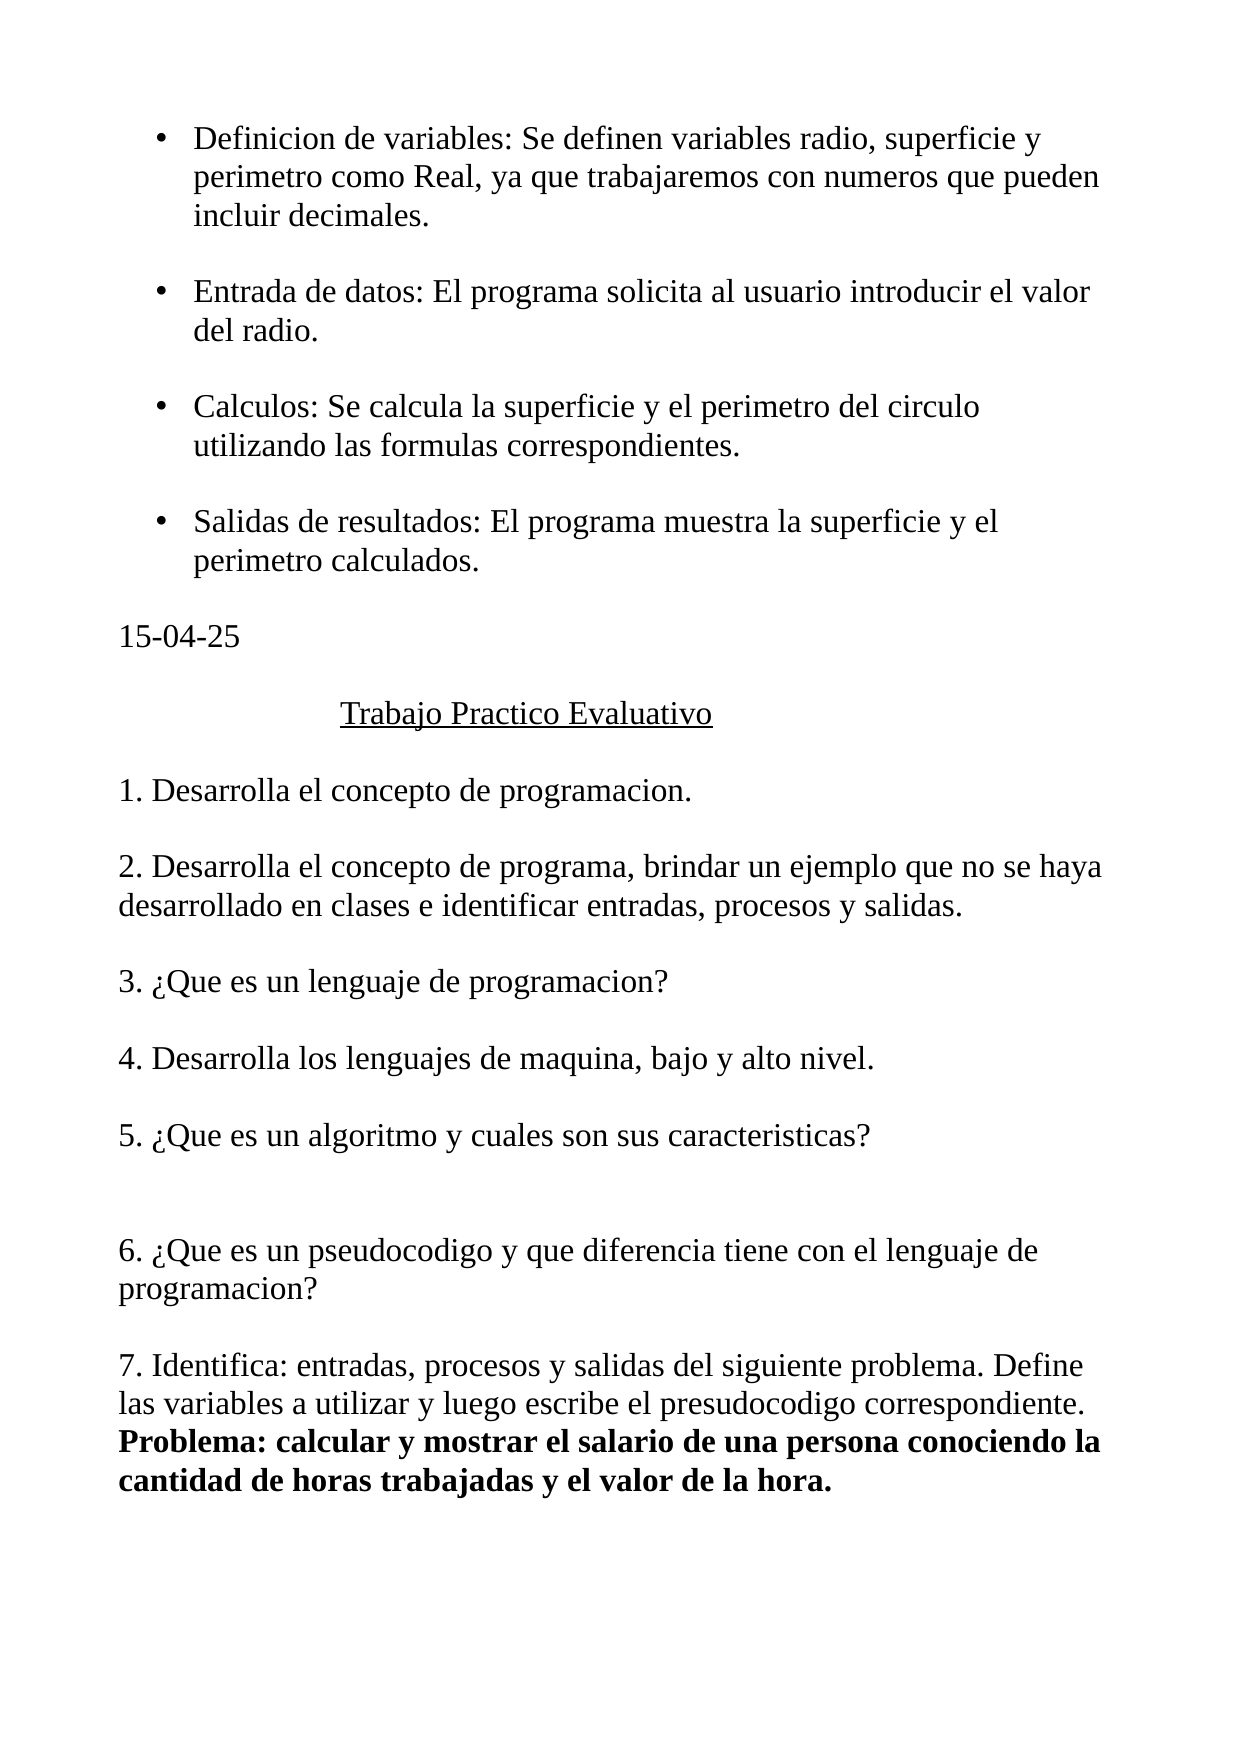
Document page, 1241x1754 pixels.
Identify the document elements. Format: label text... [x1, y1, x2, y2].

text 5. ¿Que es un algoritmo y cuales son sus caracteristicas? [118, 1115, 1122, 1153]
text 1. Desarrolla el concepto de programacion. [118, 770, 1122, 808]
list Salidas de resultados: El programa muestra la superficie y el perimetro calculados. [156, 501, 1122, 578]
list Calculos: Se calcula la superficie y el perimetro del circulo utilizando las formulas correspondientes. [156, 386, 1122, 463]
text Trabajo Practico Evaluativo [118, 693, 1122, 731]
list Definicion de variables: Se definen variables radio, superficie y perimetro como Real, ya que trabajaremos con numeros que pueden incluir decimales. [156, 118, 1122, 233]
text 4. Desarrolla los lenguajes de maquina, bajo y alto nivel. [118, 1038, 1122, 1076]
text 15-04-25 [118, 616, 1122, 655]
list Entrada de datos: El programa solicita al usuario introducir el valor del radio. [156, 271, 1122, 348]
text 7. Identifica: entradas, procesos y salidas del siguiente problema. Define las variables a utilizar y luego escribe el presudocodigo correspondiente. [118, 1345, 1122, 1421]
text 3. ¿Que es un lenguaje de programacion? [118, 961, 1122, 1000]
text 6. ¿Que es un pseudocodigo y que diferencia tiene con el lenguaje de programacion? [118, 1230, 1122, 1306]
text 2. Desarrolla el concepto de programa, brindar un ejemplo que no se haya desarrollado en clases e identificar entradas, procesos y salidas. [118, 846, 1122, 923]
text Problema: calcular y mostrar el salario de una persona conociendo la cantidad de horas trabajadas y el valor de la hora. [118, 1421, 1122, 1498]
